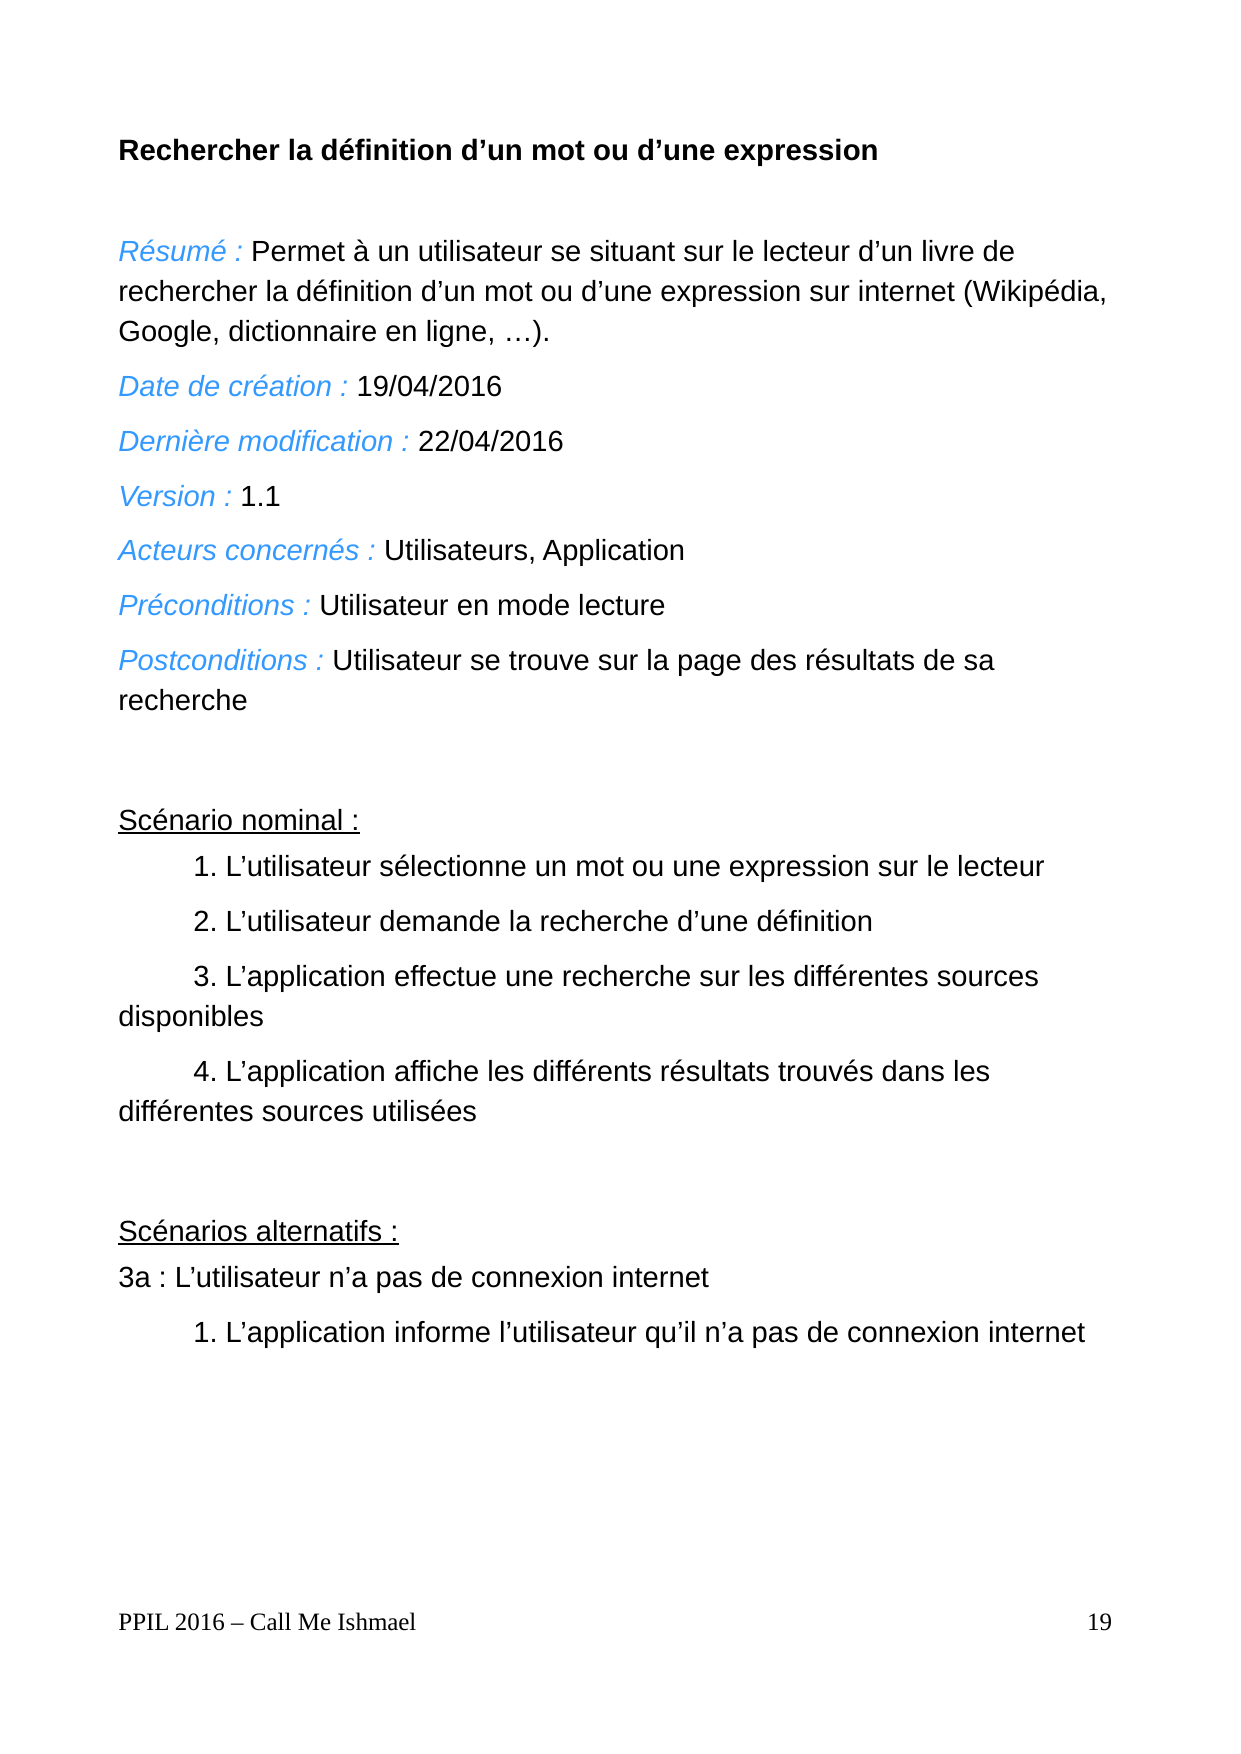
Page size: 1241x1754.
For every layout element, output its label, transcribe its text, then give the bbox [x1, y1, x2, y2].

subtitle Scénarios alternatifs : [118, 1214, 1122, 1247]
text 2. L’utilisateur demande la recherche d’une définition [118, 904, 1122, 937]
subtitle Rechercher la définition d’un mot ou d’une expression [118, 133, 1122, 166]
text Postconditions : Utilisateur se trouve sur la page des résultats de sa recherche [118, 643, 1122, 717]
text Date de création : 19/04/2016 [118, 369, 1122, 402]
text 1. L’utilisateur sélectionne un mot ou une expression sur le lecteur [118, 849, 1122, 883]
text Version : 1.1 [118, 478, 1122, 512]
text Préconditions : Utilisateur en mode lecture [118, 588, 1122, 622]
text 4. L’application affiche les différents résultats trouvés dans les différentes sources utilisées [118, 1054, 1122, 1127]
text 1. L’application informe l’utilisateur qu’il n’a pas de connexion internet [118, 1315, 1122, 1348]
text Acteurs concernés : Utilisateurs, Application [118, 533, 1122, 567]
text 3a : L’utilisateur n’a pas de connexion internet [118, 1260, 1122, 1293]
text 3. L’application effectue une recherche sur les différentes sources disponibles [118, 959, 1122, 1032]
text Résumé : Permet à un utilisateur se situant sur le lecteur d’un livre de rechercher la définition d’un mot ou d’une expression sur internet (Wikipédia, Google, dictionnaire en ligne, …). [118, 234, 1122, 348]
subtitle Scénario nominal : [118, 803, 1122, 837]
text Dernière modification : 22/04/2016 [118, 424, 1122, 457]
